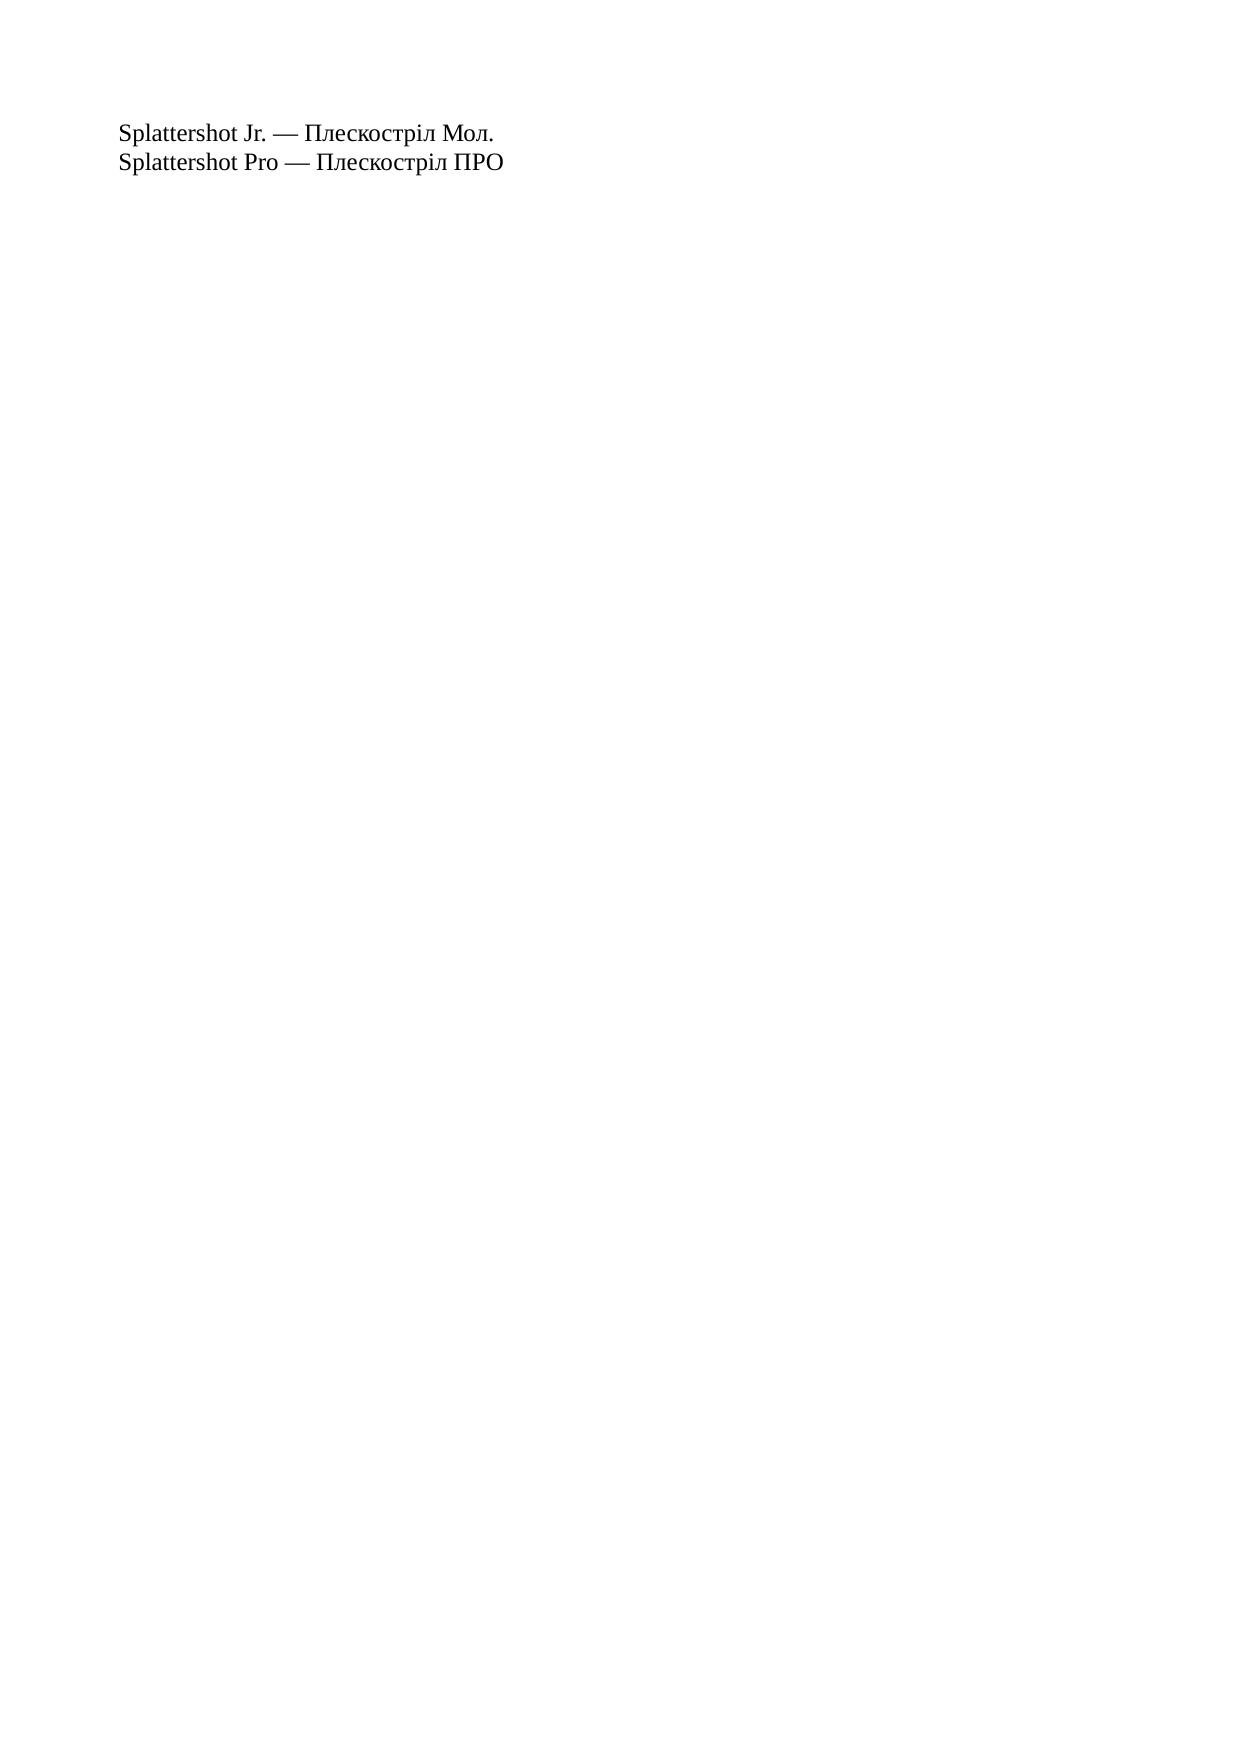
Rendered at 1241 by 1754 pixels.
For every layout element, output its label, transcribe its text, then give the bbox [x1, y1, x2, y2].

text Splattershot Pro — Плескостріл ПРО [118, 147, 1122, 176]
text Splattershot Jr. — Плескостріл Мол. [118, 118, 1122, 147]
